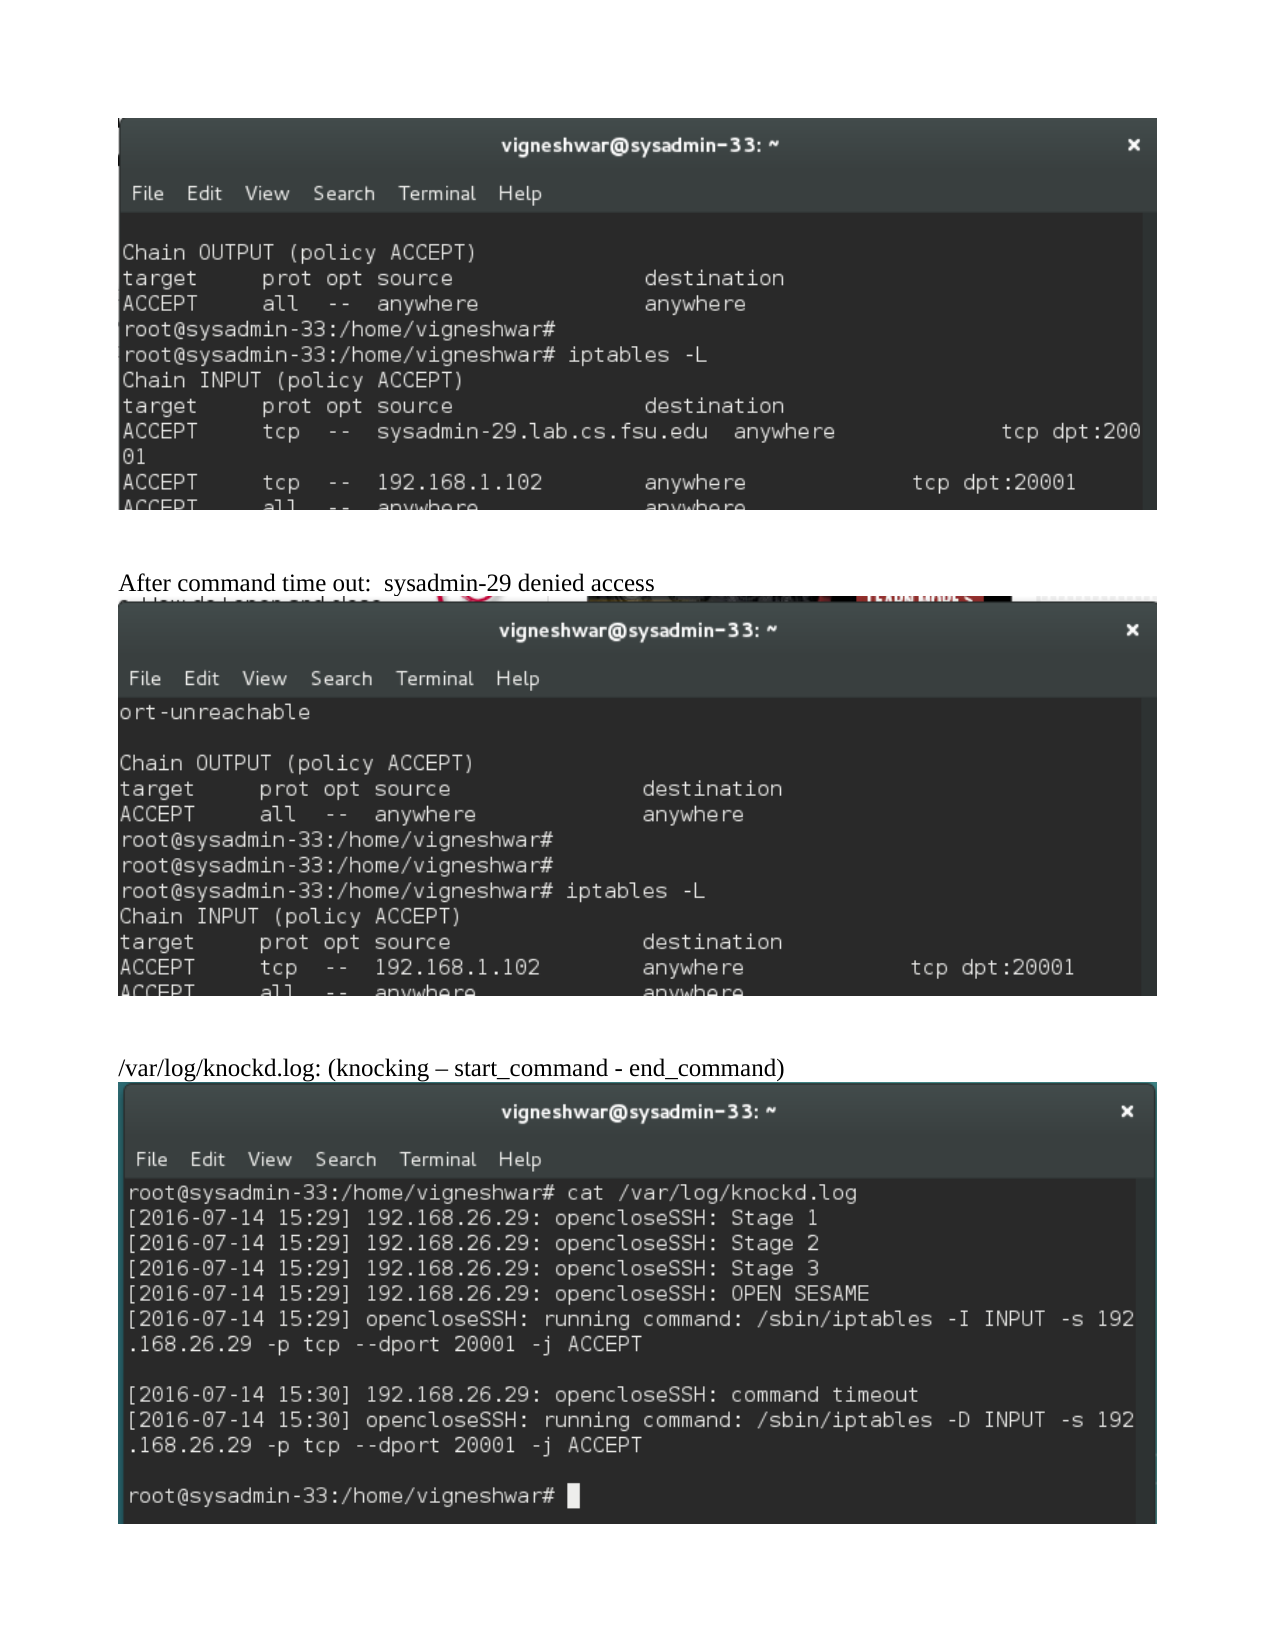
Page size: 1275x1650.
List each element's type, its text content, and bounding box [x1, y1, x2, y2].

picture [118, 1082, 1157, 1524]
picture [118, 596, 1157, 996]
picture [118, 118, 1157, 510]
text After command time out: sysadmin-29 denied access [118, 568, 1157, 596]
text /var/log/knockd.log: (knocking – start_command - end_command) [118, 996, 1157, 1082]
